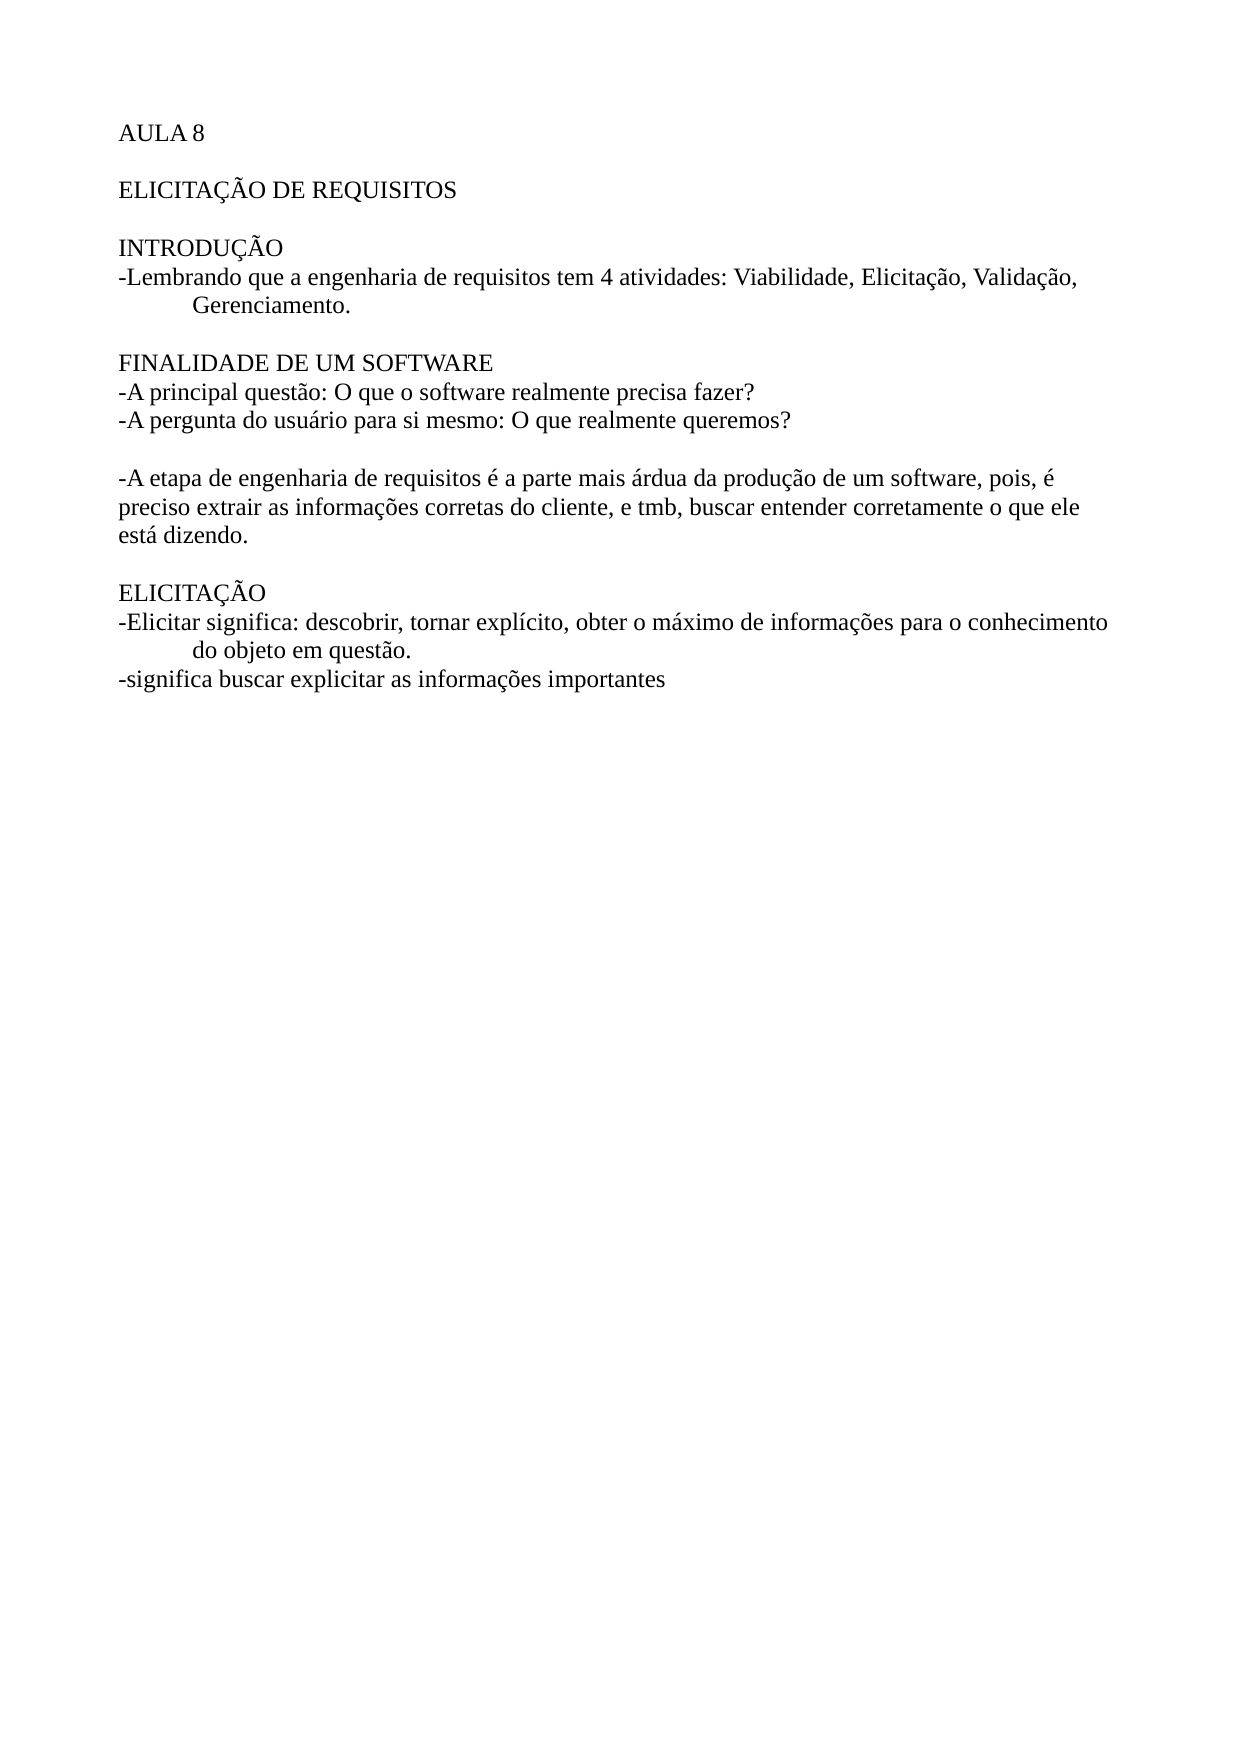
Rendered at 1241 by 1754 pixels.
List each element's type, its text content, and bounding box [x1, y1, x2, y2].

text -A etapa de engenharia de requisitos é a parte mais árdua da produção de um software, pois, é preciso extrair as informações corretas do cliente, e tmb, buscar entender corretamente o que ele está dizendo. [118, 463, 1122, 549]
text -Elicitar significa: descobrir, tornar explícito, obter o máximo de informações para o conhecimento do objeto em questão. [118, 607, 1122, 664]
text -significa buscar explicitar as informações importantes [118, 664, 1122, 693]
text ELICITAÇÃO DE REQUISITOS [118, 176, 1122, 204]
text INTRODUÇÃO [118, 233, 1122, 262]
text ELICITAÇÃO [118, 578, 1122, 607]
text -Lembrando que a engenharia de requisitos tem 4 atividades: Viabilidade, Elicitação, Validação, Gerenciamento. [118, 262, 1122, 319]
text -A pergunta do usuário para si mesmo: O que realmente queremos? [118, 406, 1122, 434]
text FINALIDADE DE UM SOFTWARE [118, 348, 1122, 377]
text AULA 8 [118, 118, 1122, 147]
text -A principal questão: O que o software realmente precisa fazer? [118, 377, 1122, 406]
